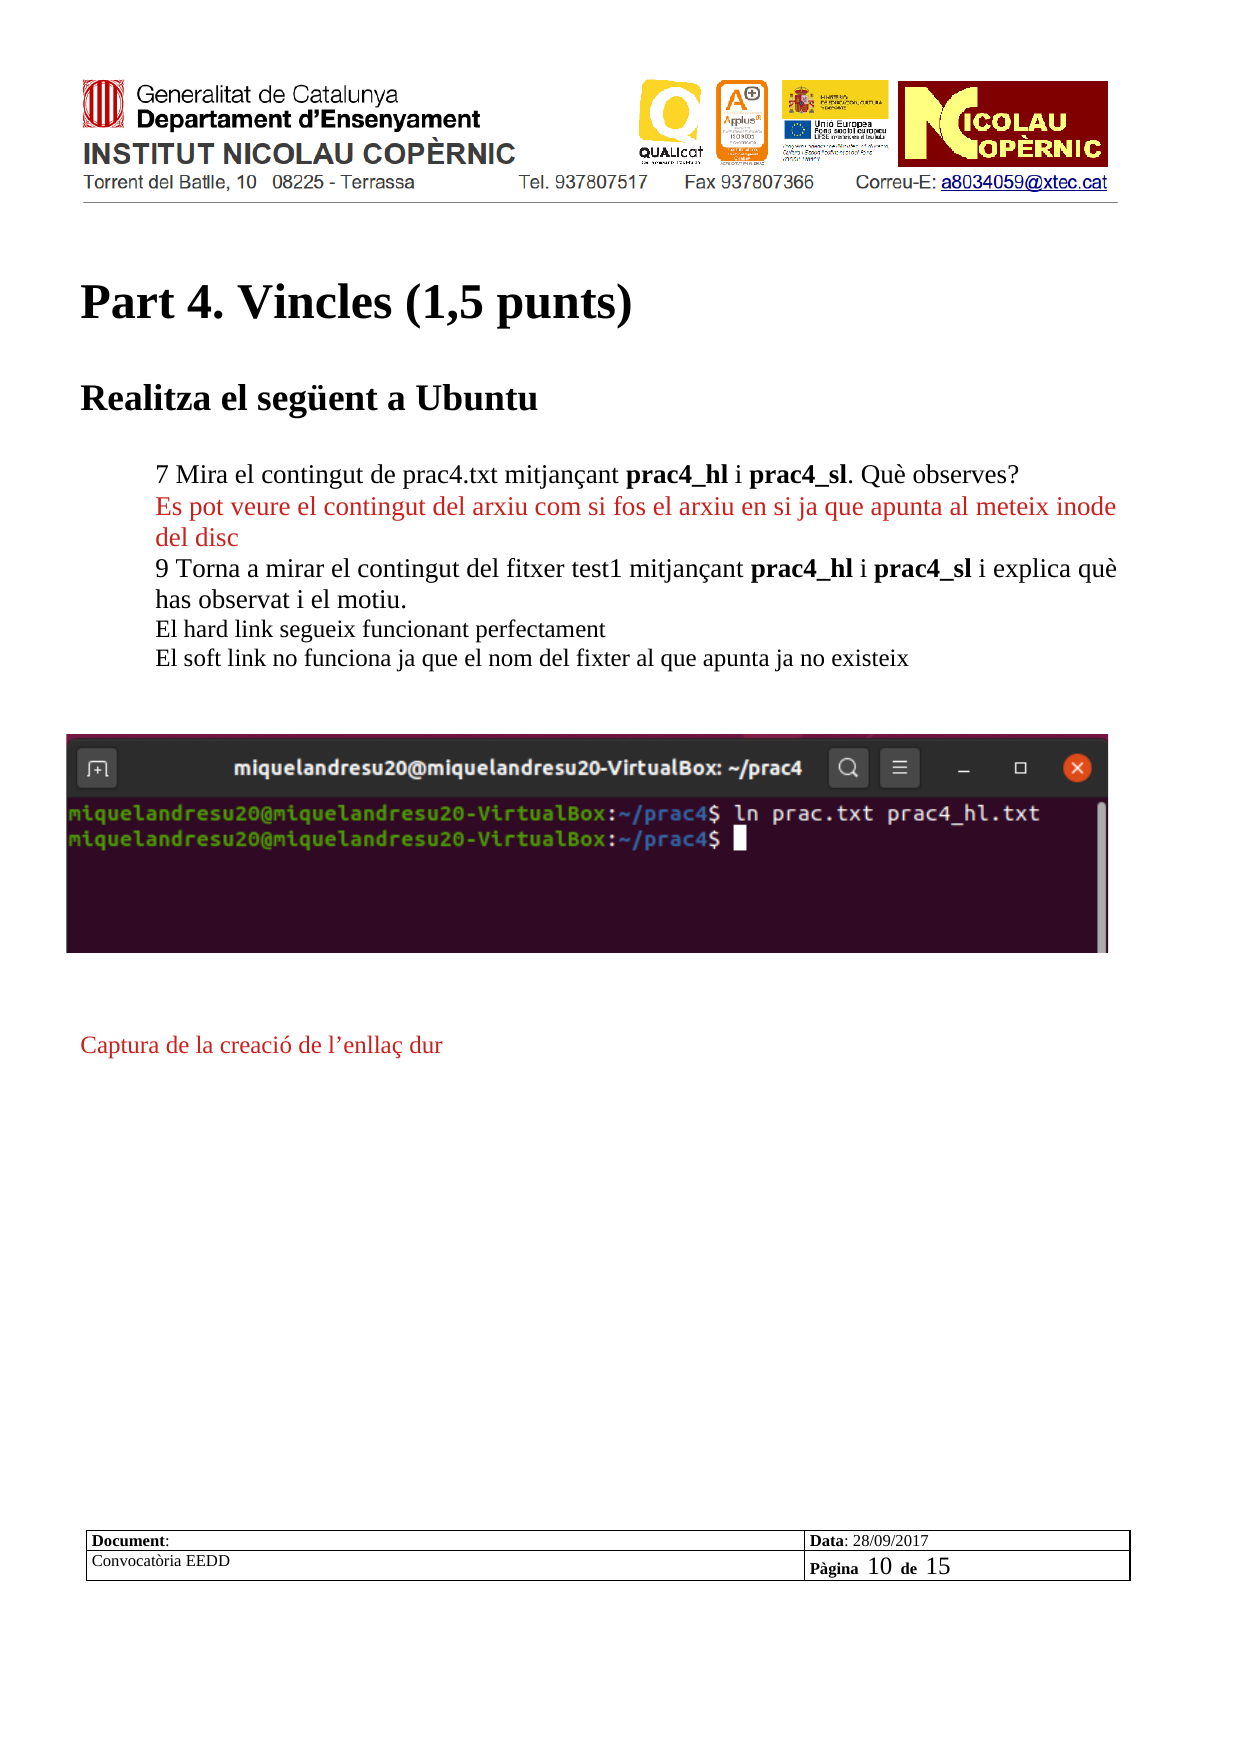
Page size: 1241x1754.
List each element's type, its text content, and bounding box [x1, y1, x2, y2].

picture [80, 73, 1122, 223]
list 9 Torna a mirar el contingut del fitxer test1 mitjançant prac4_hl i prac4_sl i explica què has observat i el motiu. [118, 552, 1122, 614]
picture [66, 734, 1109, 953]
list El hard link segueix funcionant perfectament [118, 614, 1122, 643]
subtitle Realitza el següent a Ubuntu [80, 376, 1122, 419]
list El soft link no funciona ja que el nom del fixter al que apunta ja no existeix [118, 643, 1122, 672]
list 7 Mira el contingut de prac4.txt mitjançant prac4_hl i prac4_sl. Què observes? [118, 458, 1122, 489]
text Captura de la creació de l’enllaç dur [80, 1030, 1122, 1058]
list Es pot veure el contingut del arxiu com si fos el arxiu en si ja que apunta al meteix inode del disc [118, 489, 1122, 552]
subtitle Part 4. Vincles (1,5 punts) [80, 272, 1122, 330]
